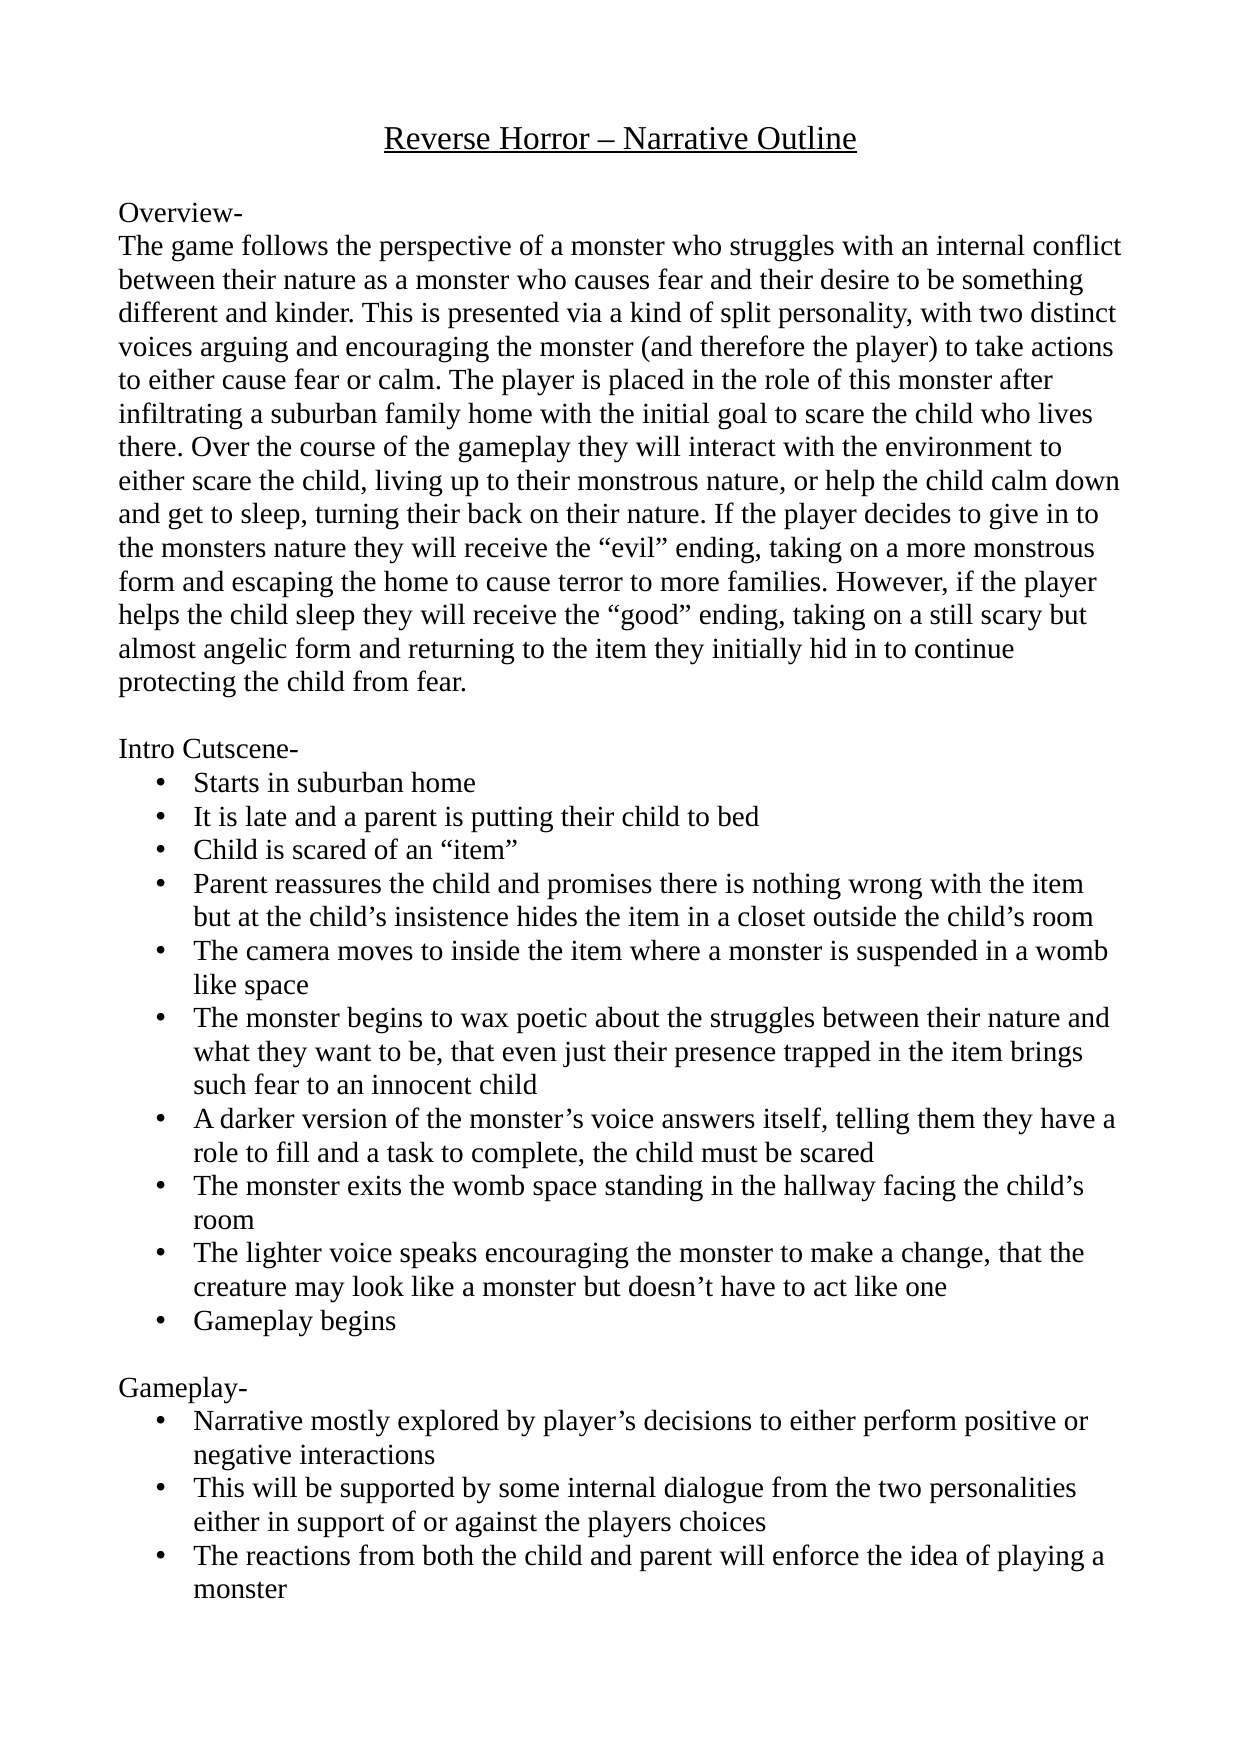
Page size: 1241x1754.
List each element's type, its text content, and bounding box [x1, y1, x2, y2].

list The reactions from both the child and parent will enforce the idea of playing a monster [156, 1538, 1122, 1605]
list The lighter voice speaks encouraging the monster to make a change, that the creature may look like a monster but doesn’t have to act like one [156, 1235, 1122, 1303]
list The camera moves to inside the item where a monster is suspended in a womb like space [156, 933, 1122, 1000]
list Parent reassures the child and promises there is nothing wrong with the item but at the child’s insistence hides the item in a closet outside the child’s room [156, 866, 1122, 933]
text Intro Cutscene- [118, 731, 1122, 765]
list Gameplay begins [156, 1303, 1122, 1336]
list Starts in suburban home [156, 765, 1122, 799]
text Overview- [118, 195, 1122, 228]
list Narrative mostly explored by player’s decisions to either perform positive or negative interactions [156, 1403, 1122, 1471]
list Child is scared of an “item” [156, 832, 1122, 866]
text The game follows the perspective of a monster who struggles with an internal conflict between their nature as a monster who causes fear and their desire to be something different and kinder. This is presented via a kind of split personality, with two distinct voices arguing and encouraging the monster (and therefore the player) to take actions to either cause fear or calm. The player is placed in the role of this monster after infiltrating a suburban family home with the initial goal to scare the child who lives there. Over the course of the gameplay they will interact with the environment to either scare the child, living up to their monstrous nature, or help the child calm down and get to sleep, turning their back on their nature. If the player decides to give in to the monsters nature they will receive the “evil” ending, taking on a more monstrous form and escaping the home to cause terror to more families. However, if the player helps the child sleep they will receive the “good” ending, taking on a still scary but almost angelic form and returning to the item they initially hid in to continue protecting the child from fear. [118, 228, 1122, 698]
list The monster exits the womb space standing in the hallway facing the child’s room [156, 1168, 1122, 1235]
list The monster begins to wax poetic about the struggles between their nature and what they want to be, that even just their presence trapped in the item brings such fear to an innocent child [156, 1000, 1122, 1101]
list It is late and a parent is putting their child to bed [156, 799, 1122, 832]
list This will be supported by some internal dialogue from the two personalities either in support of or against the players choices [156, 1471, 1122, 1538]
text Reverse Horror – Narrative Outline [118, 118, 1122, 156]
text Gameplay- [118, 1370, 1122, 1403]
list A darker version of the monster’s voice answers itself, telling them they have a role to fill and a task to complete, the child must be scared [156, 1101, 1122, 1168]
